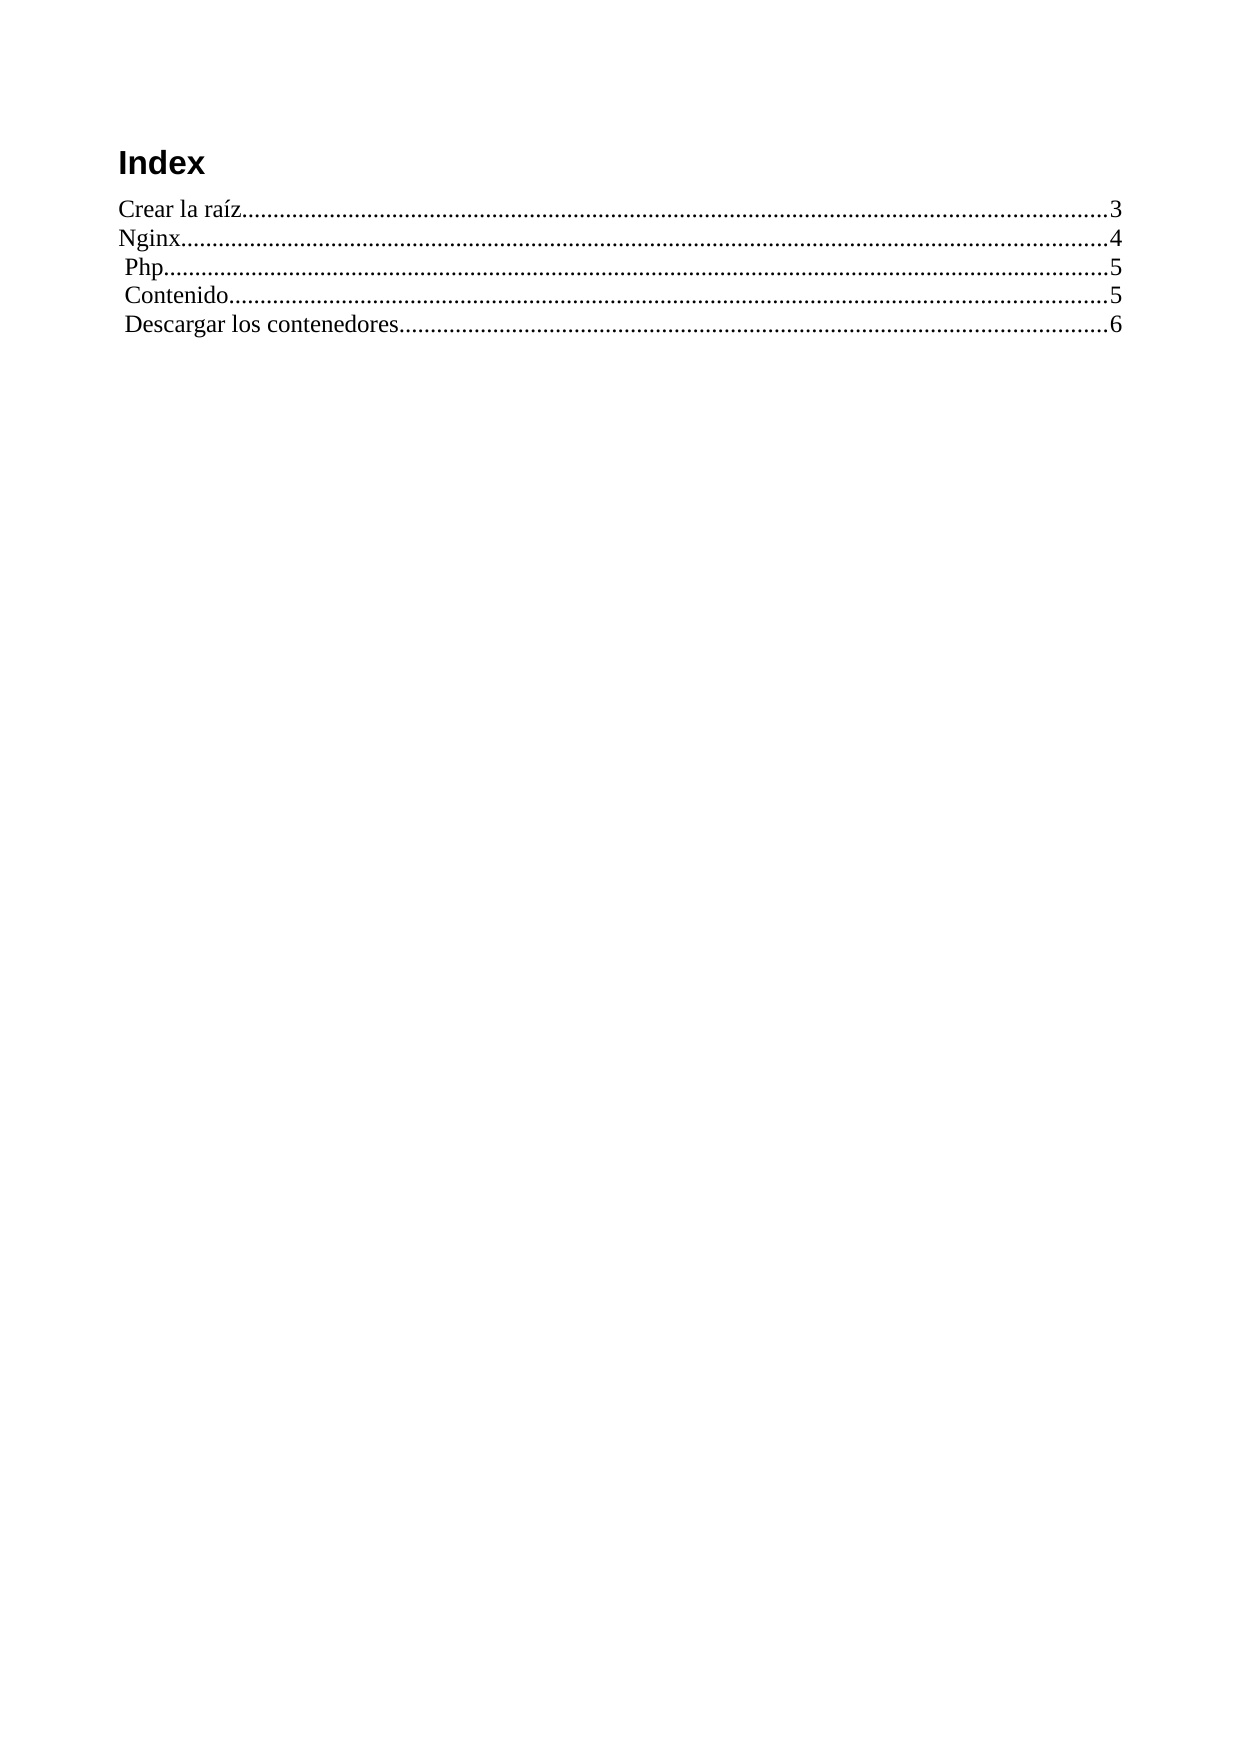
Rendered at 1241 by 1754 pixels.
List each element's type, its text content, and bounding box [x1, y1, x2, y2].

text Descargar los contenedores 6 [118, 309, 1122, 338]
text Crear la raíz 3 [118, 194, 1122, 223]
text Contenido 5 [118, 280, 1122, 309]
text Nginx 4 [118, 223, 1122, 252]
subtitle Index [118, 143, 1122, 182]
text Php 5 [118, 252, 1122, 280]
